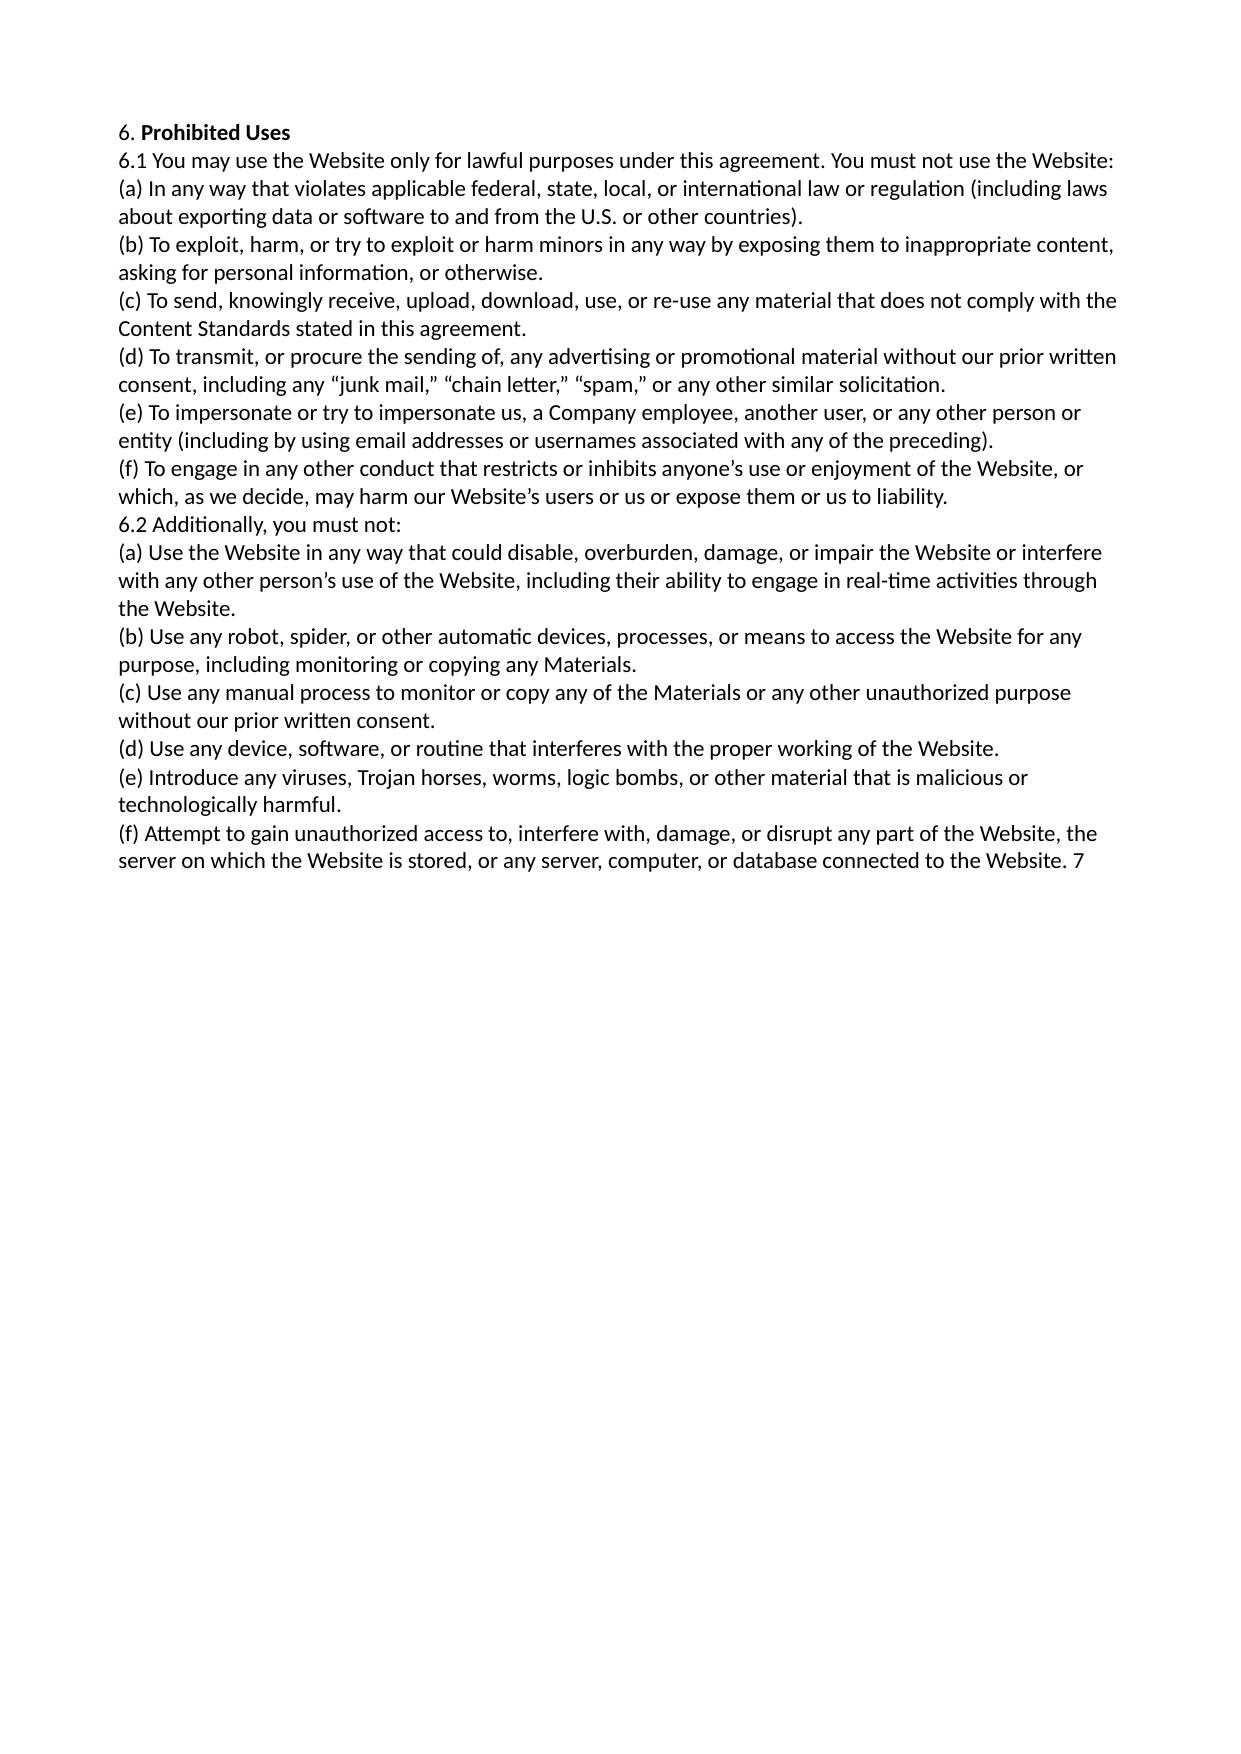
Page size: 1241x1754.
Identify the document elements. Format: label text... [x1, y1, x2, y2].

text 6. Prohibited Uses [118, 118, 1122, 146]
text (a) Use the Website in any way that could disable, overburden, damage, or impair the Website or interfere with any other person’s use of the Website, including their ability to engage in real-time activities through the Website. [118, 538, 1122, 622]
text (c) Use any manual process to monitor or copy any of the Materials or any other unauthorized purpose without our prior written consent. [118, 678, 1122, 734]
text 6.1 You may use the Website only for lawful purposes under this agreement. You must not use the Website: [118, 146, 1122, 174]
text (e) To impersonate or try to impersonate us, a Company employee, another user, or any other person or entity (including by using email addresses or usernames associated with any of the preceding). [118, 398, 1122, 454]
text (d) Use any device, software, or routine that interferes with the proper working of the Website. [118, 734, 1122, 763]
text (b) Use any robot, spider, or other automatic devices, processes, or means to access the Website for any purpose, including monitoring or copying any Materials. [118, 622, 1122, 678]
text (f) To engage in any other conduct that restricts or inhibits anyone’s use or enjoyment of the Website, or which, as we decide, may harm our Website’s users or us or expose them or us to liability. [118, 454, 1122, 510]
text 6.2 Additionally, you must not: [118, 510, 1122, 538]
text (f) Attempt to gain unauthorized access to, interfere with, damage, or disrupt any part of the Website, the server on which the Website is stored, or any server, computer, or database connected to the Website. 7 [118, 819, 1122, 875]
text (c) To send, knowingly receive, upload, download, use, or re-use any material that does not comply with the Content Standards stated in this agreement. [118, 286, 1122, 342]
text (d) To transmit, or procure the sending of, any advertising or promotional material without our prior written consent, including any “junk mail,” “chain letter,” “spam,” or any other similar solicitation. [118, 342, 1122, 398]
text (e) Introduce any viruses, Trojan horses, worms, logic bombs, or other material that is malicious or technologically harmful. [118, 763, 1122, 819]
text (b) To exploit, harm, or try to exploit or harm minors in any way by exposing them to inappropriate content, asking for personal information, or otherwise. [118, 230, 1122, 286]
text (a) In any way that violates applicable federal, state, local, or international law or regulation (including laws about exporting data or software to and from the U.S. or other countries). [118, 174, 1122, 230]
